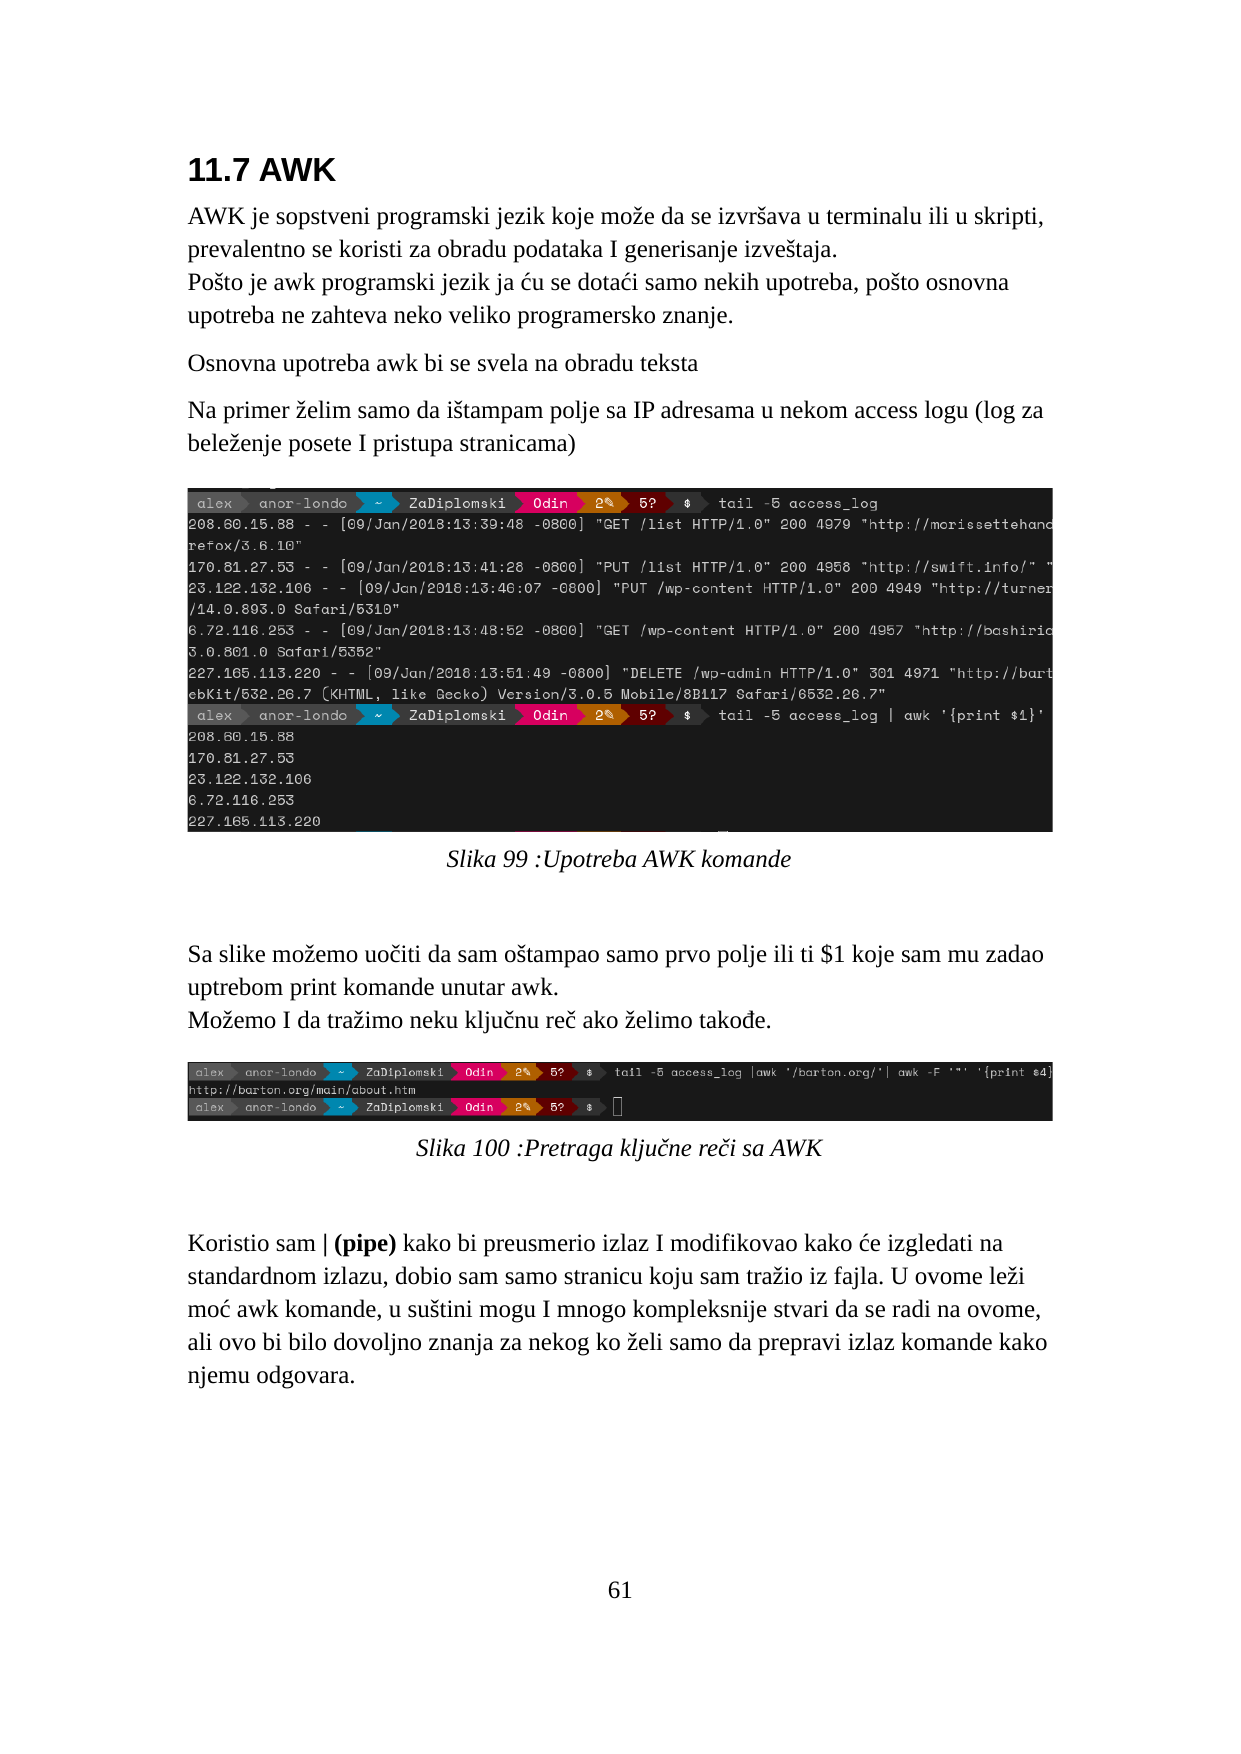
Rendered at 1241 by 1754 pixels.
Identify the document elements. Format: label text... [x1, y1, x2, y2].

text AWK je sopstveni programski jezik koje može da se izvršava u terminalu ili u skripti, prevalentno se koristi za obradu podataka I generisanje izveštaja. Pošto je awk programski jezik ja ću se dotaći samo nekih upotreba, pošto osnovna upotreba ne zahteva neko veliko programersko znanje. [187, 201, 1053, 329]
text Na primer želim samo da ištampam polje sa IP adresama u nekom access logu (log za beleženje posete I pristupa stranicama) [187, 395, 1053, 457]
picture [187, 1062, 1053, 1121]
text Sa slike možemo uočiti da sam oštampao samo prvo polje ili ti $1 koje sam mu zadao uptrebom print komande unutar awk. Možemo I da tražimo neku ključnu reč ako želimo takođe. [187, 939, 1053, 1034]
picture [187, 488, 1053, 832]
text Osnovna upotreba awk bi se svela na obradu teksta [187, 348, 1053, 376]
subtitle 11.7 AWK [187, 150, 1053, 188]
text Slika 99 :Upotreba AWK komande [187, 832, 1053, 873]
text Slika 100 :Pretraga ključne reči sa AWK [94, 1063, 1146, 1161]
text Koristio sam | (pipe) kako bi preusmerio izlaz I modifikovao kako će izgledati na standardnom izlazu, dobio sam samo stranicu koju sam tražio iz fajla. U ovome leži moć awk komande, u suštini mogu I mnogo kompleksnije stvari da se radi na ovome, ali ovo bi bilo dovoljno znanja za nekog ko želi samo da prepravi izlaz komande kako njemu odgovara. [187, 1228, 1053, 1488]
